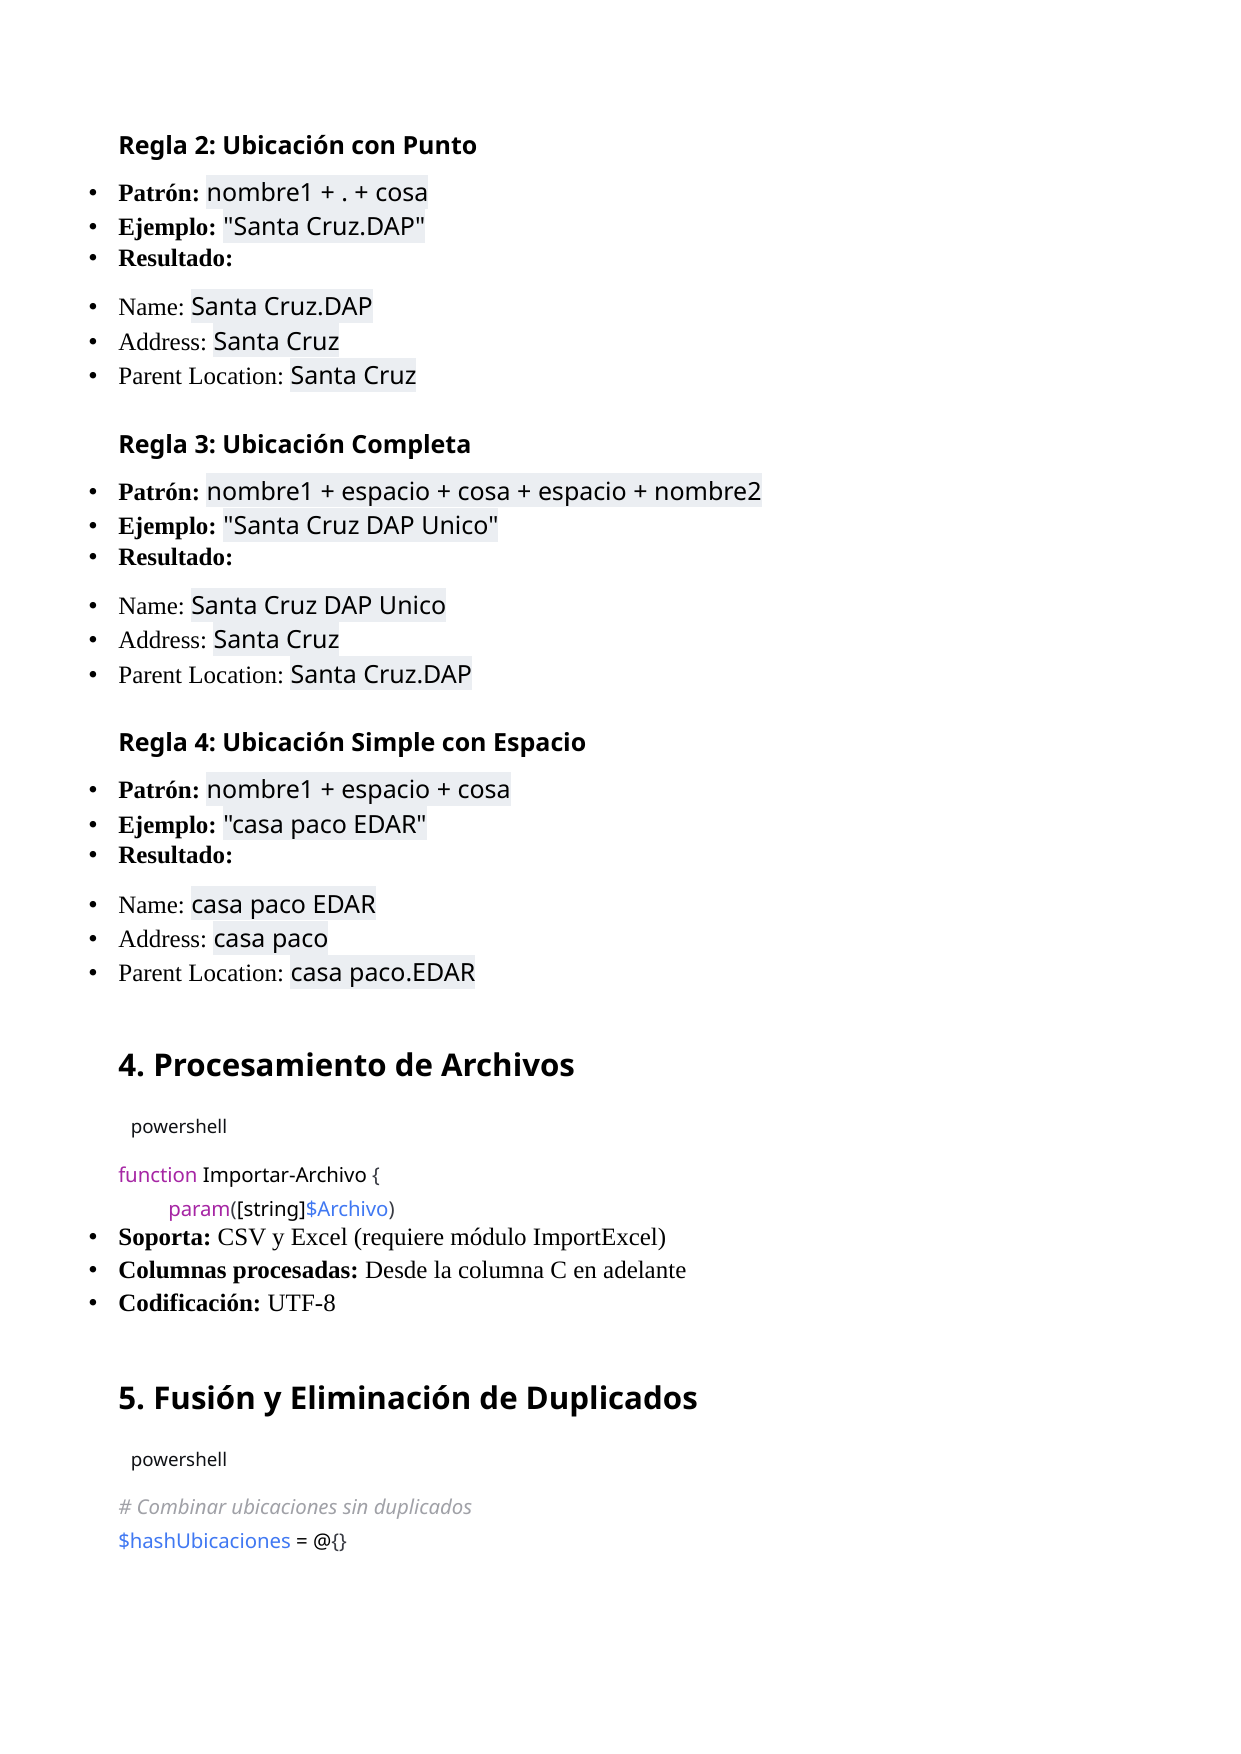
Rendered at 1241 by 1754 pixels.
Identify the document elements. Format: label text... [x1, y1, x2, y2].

list Columnas procesadas: Desde la columna C en adelante [118, 1255, 1122, 1284]
list Ejemplo: "casa paco EDAR" [118, 806, 1122, 840]
list Address: Santa Cruz [118, 323, 1122, 357]
list Name: Santa Cruz DAP Unico [118, 587, 1122, 622]
text param([string]$Archivo) [118, 1188, 1122, 1222]
list Resultado: [118, 542, 1122, 571]
list Soporta: CSV y Excel (requiere módulo ImportExcel) [118, 1222, 1122, 1251]
list Parent Location: Santa Cruz [118, 357, 1122, 392]
list Resultado: [118, 243, 1122, 272]
subtitle 4. Procesamiento de Archivos [118, 1039, 1122, 1086]
list Address: Santa Cruz [118, 622, 1122, 656]
text $hashUbicaciones = @{} [118, 1520, 1122, 1555]
list Ejemplo: "Santa Cruz DAP Unico" [118, 507, 1122, 542]
subtitle 5. Fusión y Eliminación de Duplicados [118, 1371, 1122, 1418]
text # Combinar ubicaciones sin duplicados [118, 1486, 1122, 1520]
subtitle Regla 3: Ubicación Completa [118, 417, 1122, 461]
list Name: Santa Cruz.DAP [118, 289, 1122, 323]
list Codificación: UTF-8 [118, 1288, 1122, 1317]
list Patrón: nombre1 + espacio + cosa + espacio + nombre2 [118, 473, 1122, 507]
list Address: casa paco [118, 920, 1122, 955]
list Ejemplo: "Santa Cruz.DAP" [118, 209, 1122, 243]
subtitle Regla 2: Ubicación con Punto [118, 118, 1122, 162]
subtitle Regla 4: Ubicación Simple con Espacio [118, 715, 1122, 759]
text powershell [131, 1111, 1122, 1139]
text function Importar-Archivo { [118, 1154, 1122, 1188]
list Patrón: nombre1 + espacio + cosa [118, 772, 1122, 806]
list Parent Location: casa paco.EDAR [118, 955, 1122, 989]
text powershell [131, 1443, 1122, 1471]
list Name: casa paco EDAR [118, 886, 1122, 920]
list Parent Location: Santa Cruz.DAP [118, 656, 1122, 690]
list Patrón: nombre1 + . + cosa [118, 174, 1122, 209]
list Resultado: [118, 840, 1122, 869]
